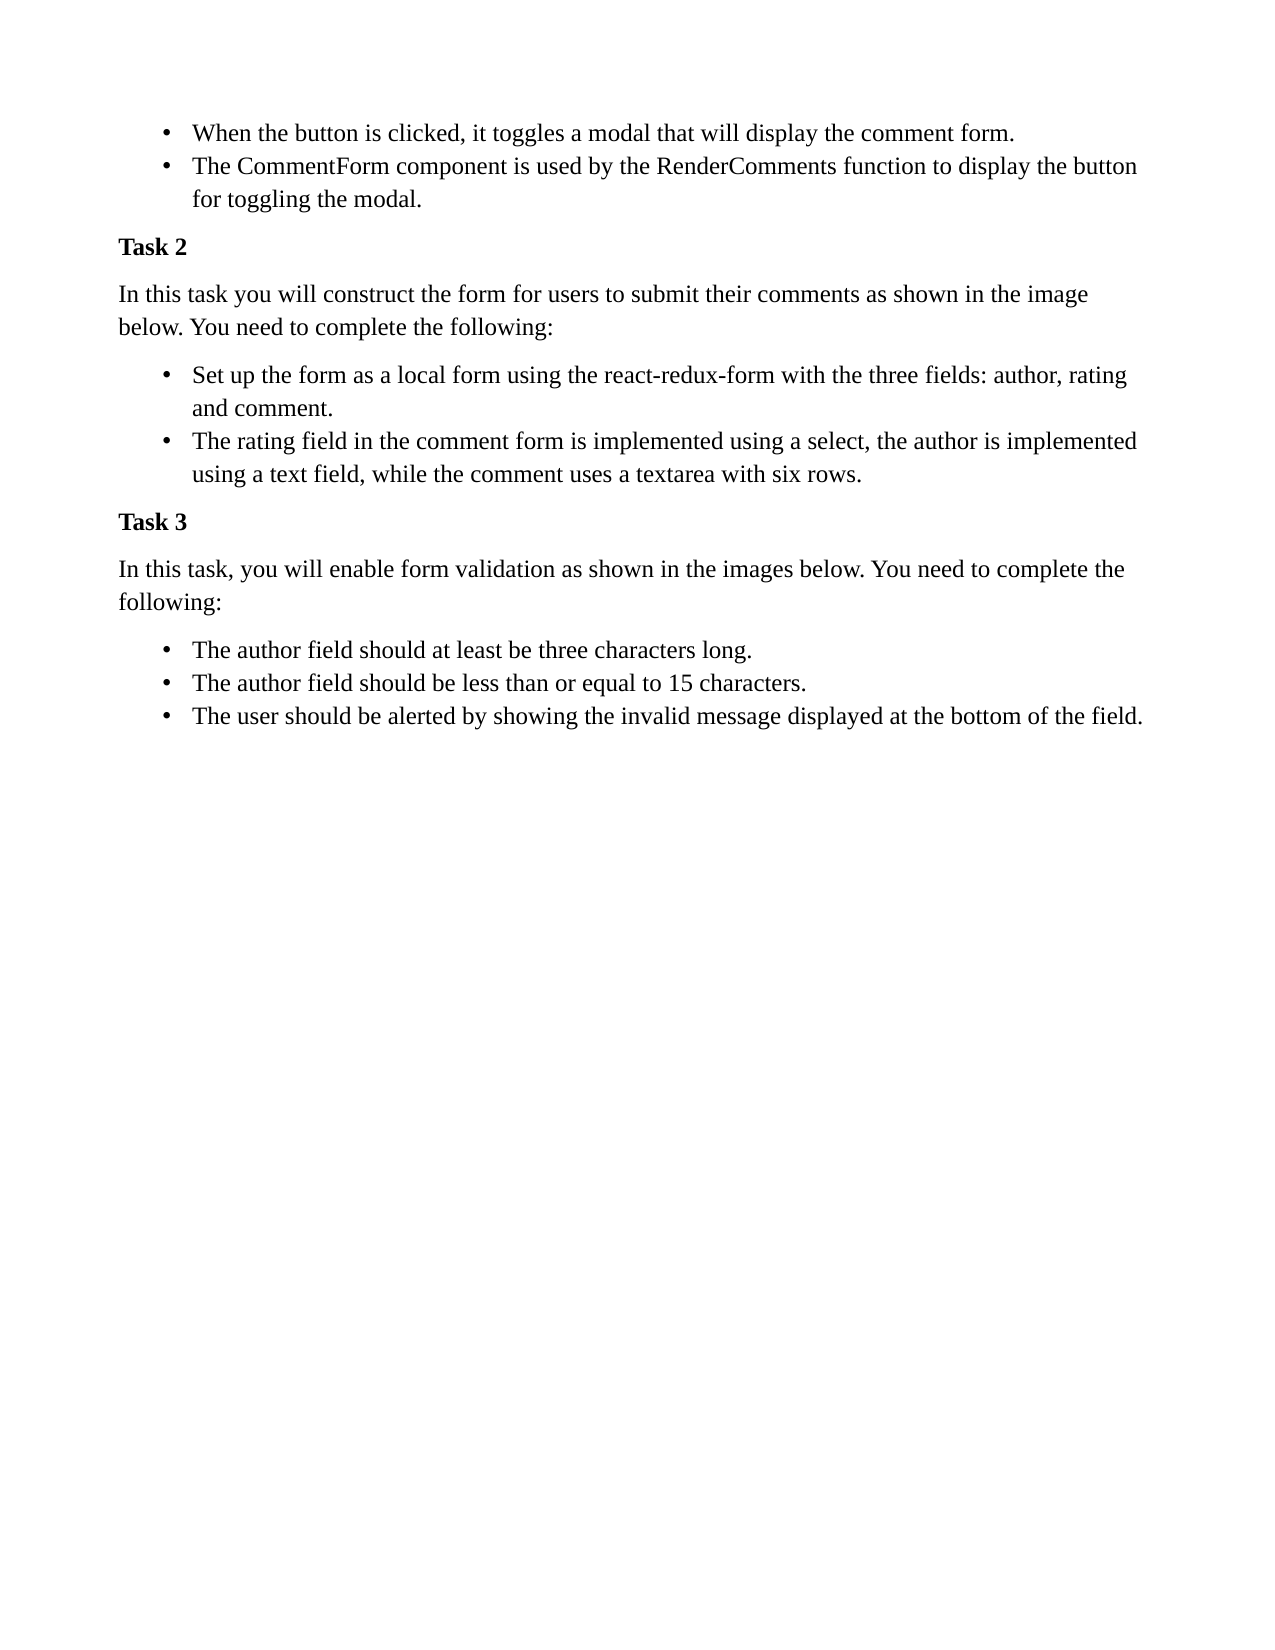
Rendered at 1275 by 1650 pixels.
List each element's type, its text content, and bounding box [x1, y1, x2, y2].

text Task 2 [118, 232, 1157, 261]
list The user should be alerted by showing the invalid message displayed at the bottom of the field. [162, 701, 1157, 730]
text Task 3 [118, 507, 1157, 535]
list The author field should at least be three characters long. [162, 635, 1157, 664]
text In this task you will construct the form for users to submit their comments as shown in the image below. You need to complete the following: [118, 279, 1157, 341]
list The rating field in the comment form is implemented using a select, the author is implemented using a text field, while the comment uses a textarea with six rows. [162, 426, 1157, 488]
text In this task, you will enable form validation as shown in the images below. You need to complete the following: [118, 554, 1157, 616]
list When the button is clicked, it toggles a modal that will display the comment form. [162, 118, 1157, 147]
list Set up the form as a local form using the react-redux-form with the three fields: author, rating and comment. [162, 360, 1157, 422]
list The author field should be less than or equal to 15 characters. [162, 668, 1157, 697]
list The CommentForm component is used by the RenderComments function to display the button for toggling the modal. [162, 151, 1157, 213]
